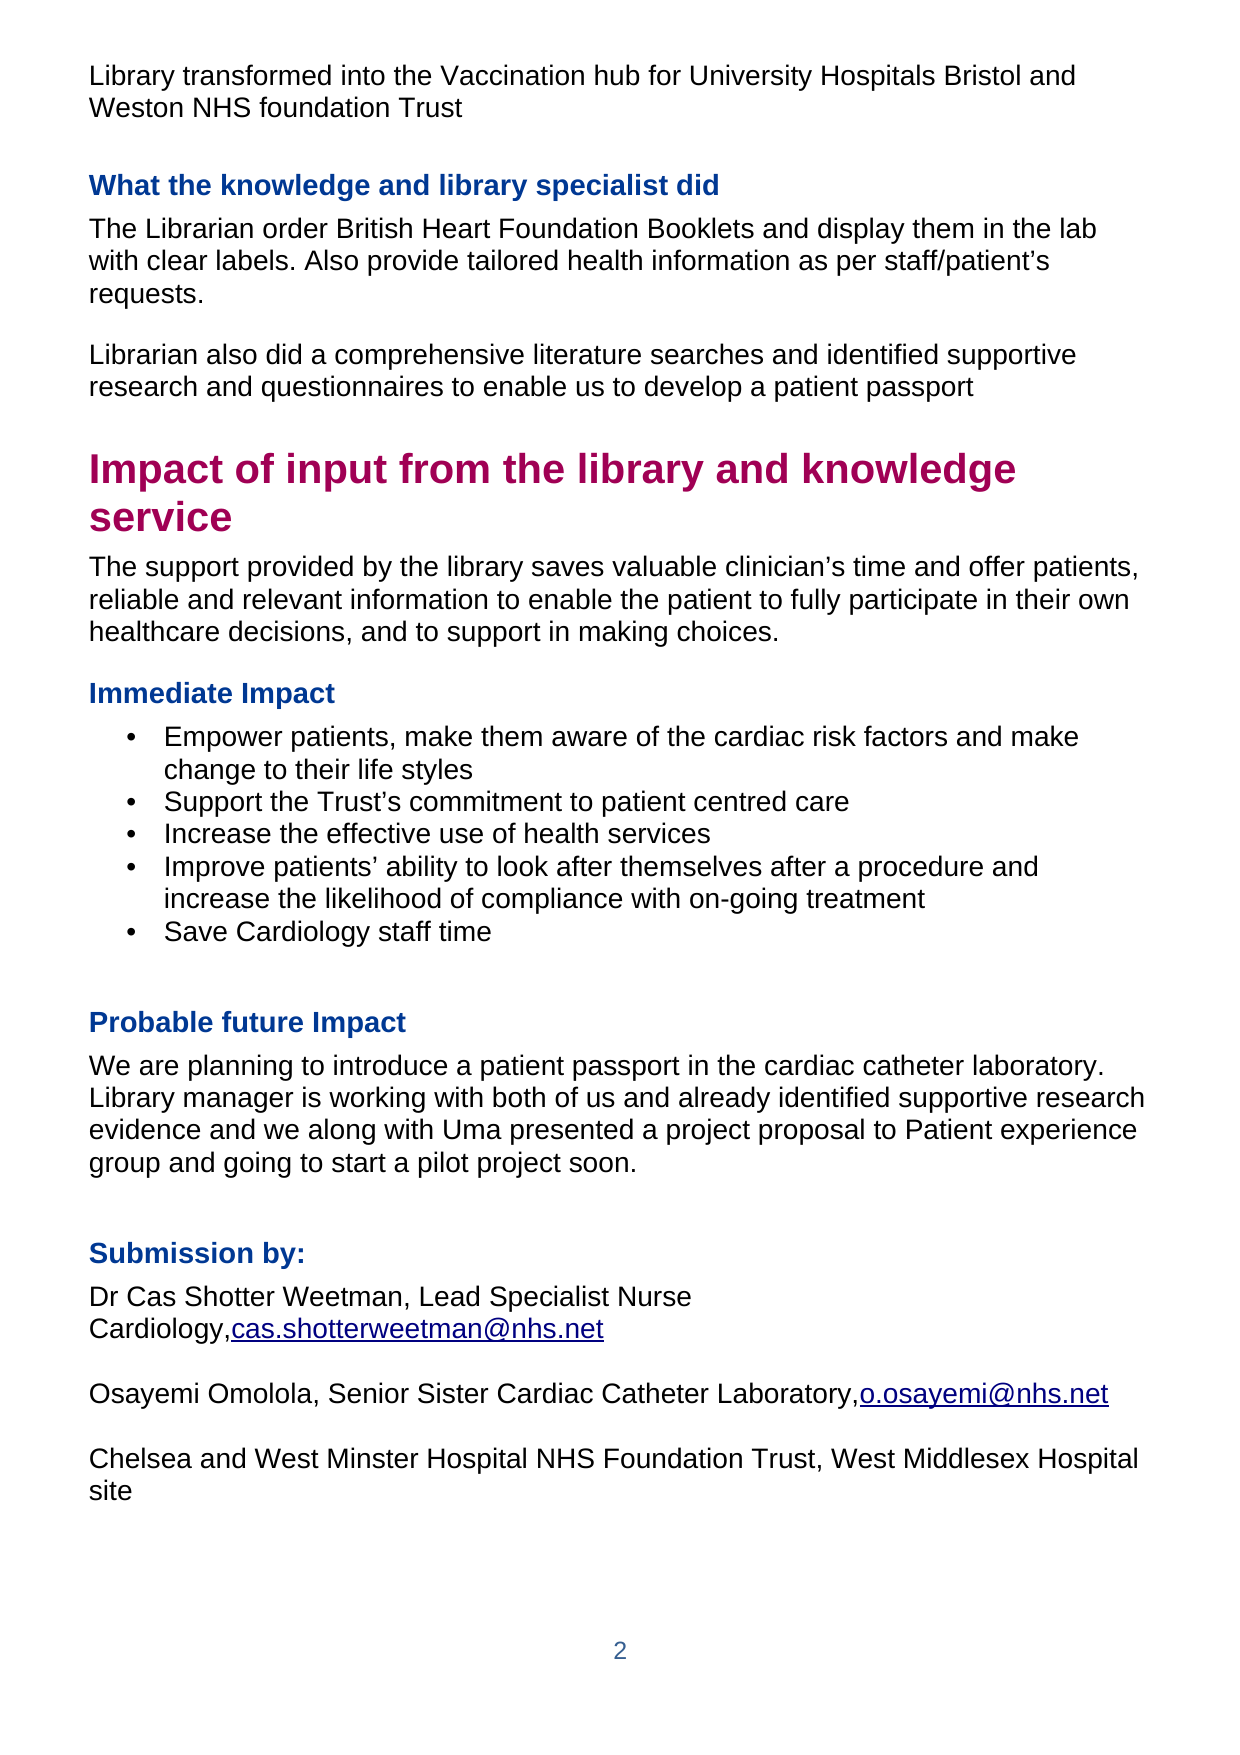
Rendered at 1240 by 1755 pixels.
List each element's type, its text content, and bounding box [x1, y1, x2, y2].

text The Librarian order British Heart Foundation Booklets and display them in the lab with clear labels. Also provide tailored health information as per staff/patient’s requests. [89, 212, 1151, 309]
subtitle Probable future Impact [89, 1004, 1151, 1038]
subtitle Immediate Impact [89, 676, 1151, 710]
subtitle Impact of input from the library and knowledge service [89, 444, 1151, 540]
list Empower patients, make them aware of the cardiac risk factors and make change to their life styles [126, 720, 1151, 785]
subtitle Submission by: [89, 1236, 1151, 1269]
subtitle What the knowledge and library specialist did [89, 168, 1151, 201]
text Osayemi Omolola, Senior Sister Cardiac Catheter Laboratory,o.osayemi@nhs.net [89, 1377, 1151, 1409]
text Chelsea and West Minster Hospital NHS Foundation Trust, West Middlesex Hospital site [89, 1442, 1151, 1506]
text The support provided by the library saves valuable clinician’s time and offer patients, reliable and relevant information to enable the patient to fully participate in their own healthcare decisions, and to support in making choices. [89, 550, 1151, 648]
list Improve patients’ ability to look after themselves after a procedure and increase the likelihood of compliance with on-going treatment [126, 850, 1151, 915]
text We are planning to introduce a patient passport in the cardiac catheter laboratory. Library manager is working with both of us and already identified supportive research evidence and we along with Uma presented a project proposal to Patient experience group and going to start a pilot project soon. [89, 1048, 1151, 1178]
list Increase the effective use of health services [126, 817, 1151, 850]
list Support the Trust’s commitment to patient centred care [126, 785, 1151, 817]
text Dr Cas Shotter Weetman, Lead Specialist Nurse Cardiology,cas.shotterweetman@nhs.net [89, 1279, 1151, 1344]
list Save Cardiology staff time [126, 915, 1151, 947]
text Librarian also did a comprehensive literature searches and identified supportive research and questionnaires to enable us to develop a patient passport [89, 338, 1151, 402]
